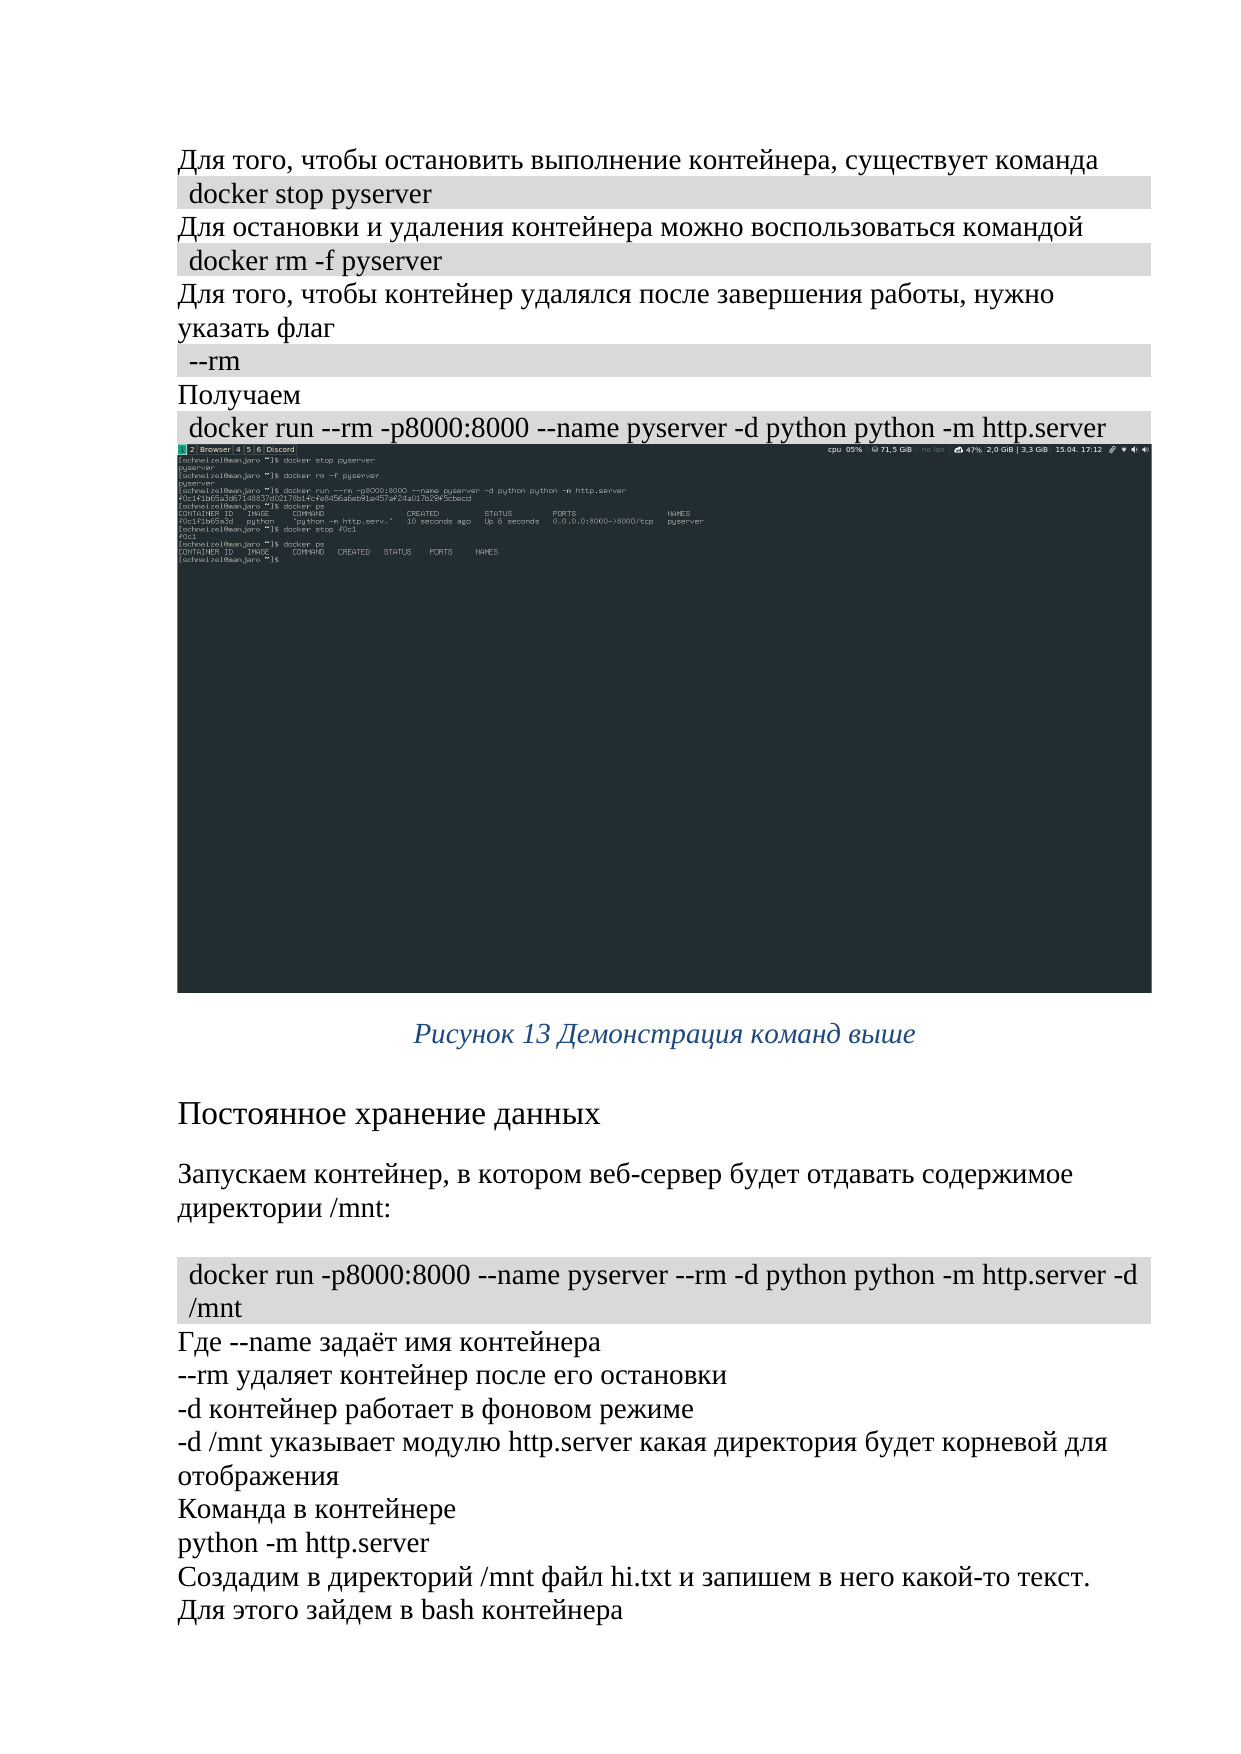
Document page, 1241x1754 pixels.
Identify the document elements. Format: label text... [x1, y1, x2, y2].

text Для того, чтобы контейнер удалялся после завершения работы, нужно указать флаг [177, 276, 1152, 343]
text Команда в контейнере [177, 1492, 1152, 1525]
text Для того, чтобы остановить выполнение контейнера, существует команда [177, 142, 1152, 176]
picture [177, 444, 1152, 993]
subtitle Постоянное хранение данных [177, 1095, 1152, 1132]
text Рисунок 13 Демонстрация команд выше [177, 1016, 1152, 1050]
table_header --rm [177, 344, 1151, 377]
table_header docker rm -f pyserver [177, 243, 1151, 276]
table_header docker stop pyserver [177, 176, 1151, 209]
text Где --name задаёт имя контейнера [177, 1324, 1152, 1357]
text -d контейнер работает в фоновом режиме [177, 1391, 1152, 1424]
text Запускаем контейнер, в котором веб-сервер будет отдавать содержимое директории /mnt: [177, 1156, 1152, 1223]
table_header docker run --rm -p8000:8000 --name pyserver -d python python -m http.server [177, 411, 1151, 444]
text --rm удаляет контейнер после его остановки [177, 1357, 1152, 1391]
table_header docker run -p8000:8000 --name pyserver --rm -d python python -m http.server -d /mnt [177, 1257, 1151, 1324]
text python -m http.server [177, 1525, 1152, 1559]
text Создадим в директорий /mnt файл hi.txt и запишем в него какой-то текст. [177, 1559, 1152, 1592]
text Для этого зайдем в bash контейнера [177, 1592, 1152, 1626]
text Для остановки и удаления контейнера можно воспользоваться командой [177, 209, 1152, 243]
text -d /mnt указывает модулю http.server какая директория будет корневой для отображения [177, 1424, 1152, 1492]
text Получаем [177, 377, 1152, 411]
